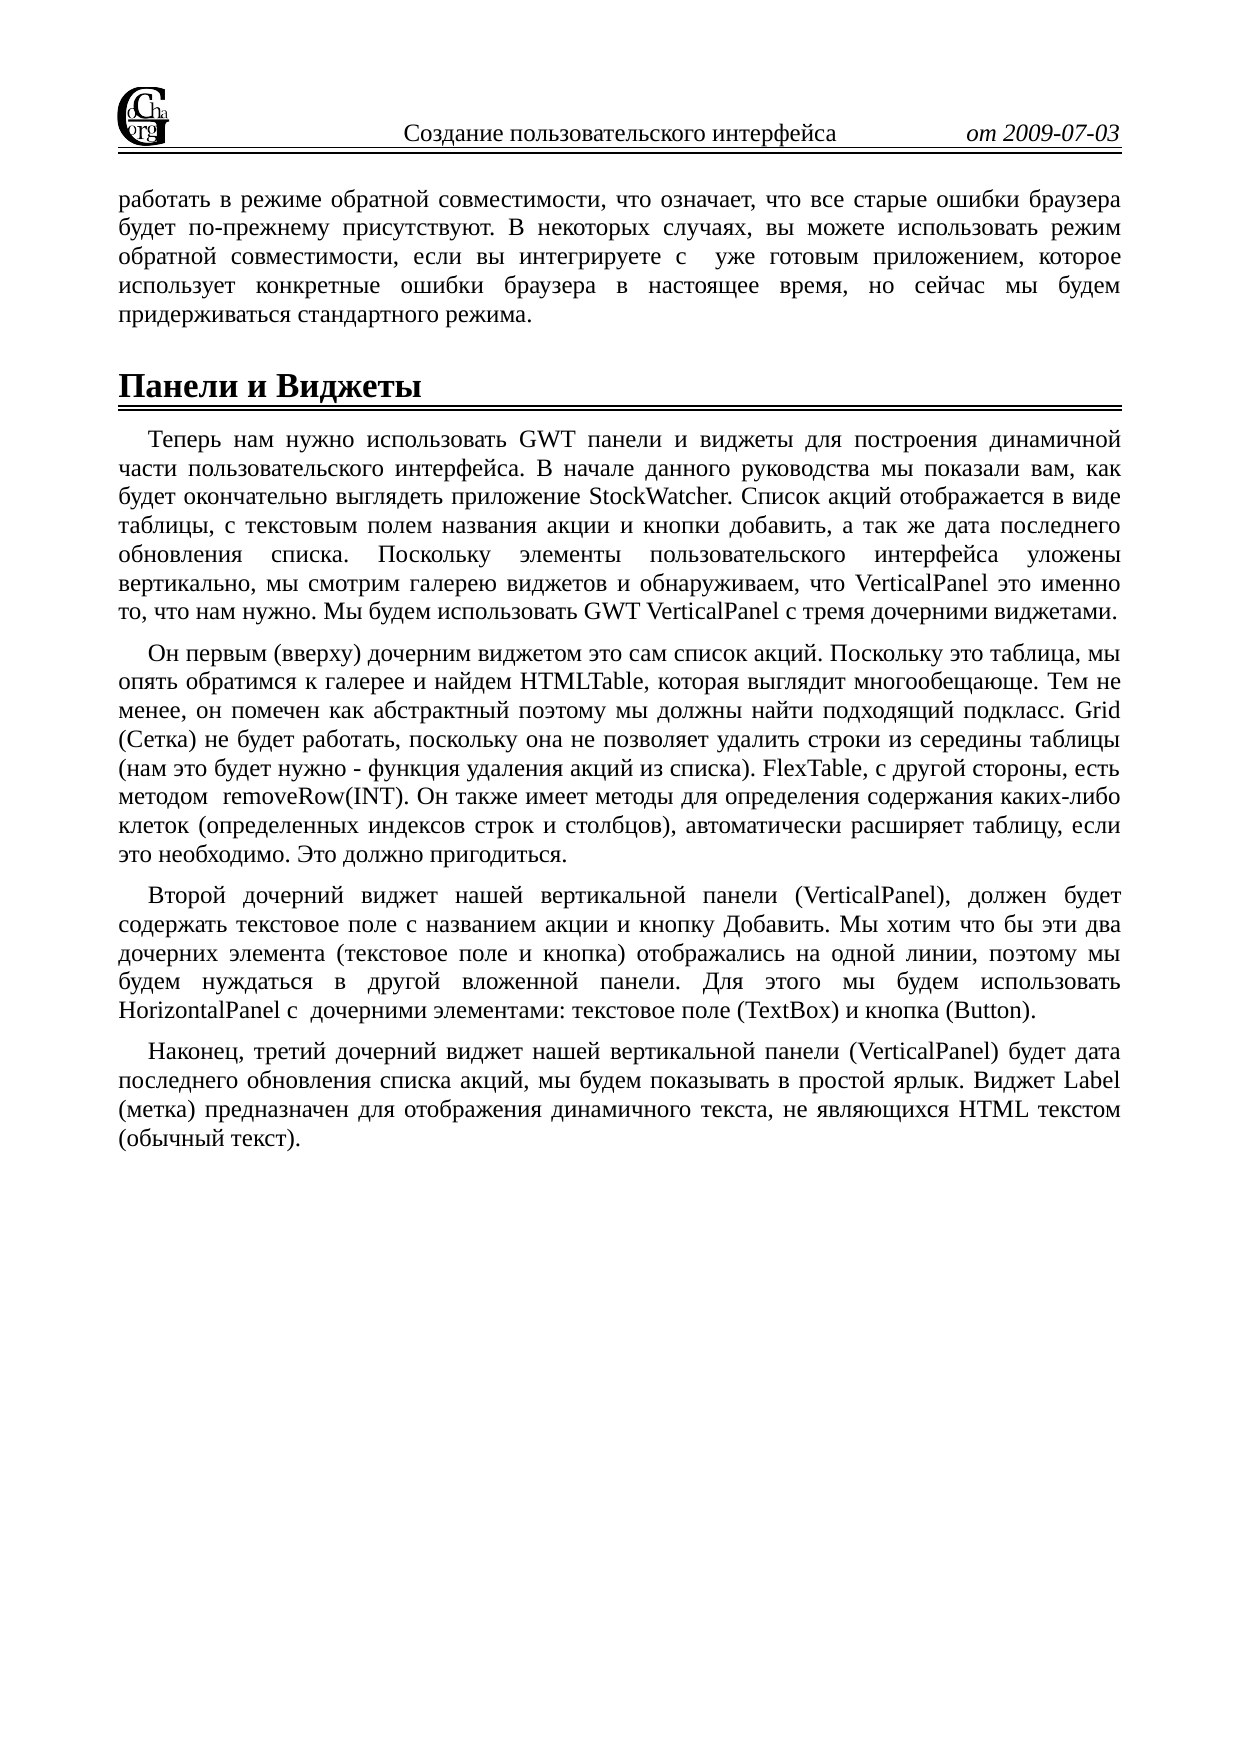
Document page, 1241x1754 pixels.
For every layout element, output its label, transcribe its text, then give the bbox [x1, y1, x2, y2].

text Теперь нам нужно использовать GWT панели и виджеты для построения динамичной части пользовательского интерфейса. В начале данного руководства мы показали вам, как будет окончательно выглядеть приложение StockWatcher. Список акций отображается в виде таблицы, с текстовым полем названия акции и кнопки добавить, а так же дата последнего обновления списка. Поскольку элементы пользовательского интерфейса уложены вертикально, мы смотрим галерею виджетов и обнаруживаем, что VerticalPanel это именно то, что нам нужно. Мы будем использовать GWT VerticalPanel с тремя дочерними виджетами. [118, 424, 1122, 625]
text Второй дочерний виджет нашей вертикальной панели (VerticalPanel), должен будет содержать текстовое поле с названием акции и кнопку Добавить. Мы хотим что бы эти два дочерних элемента (текстовое поле и кнопка) отображались на одной линии, поэтому мы будем нуждаться в другой вложенной панели. Для этого мы будем использовать HorizontalPanel с дочерними элементами: текстовое поле (TextBox) и кнопка (Button). [118, 880, 1122, 1024]
text Он первым (вверху) дочерним виджетом это сам список акций. Поскольку это таблица, мы опять обратимся к галерее и найдем HTMLTable, которая выглядит многообещающе. Тем не менее, он помечен как абстрактный поэтому мы должны найти подходящий подкласс. Grid (Сетка) не будет работать, поскольку она не позволяет удалить строки из середины таблицы (нам это будет нужно - функция удаления акций из списка). FlexTable, с другой стороны, есть методом removeRow(INT). Он также имеет методы для определения содержания каких-либо клеток (определенных индексов строк и столбцов), автоматически расширяет таблицу, если это необходимо. Это должно пригодиться. [118, 638, 1122, 868]
subtitle Панели и Виджеты [118, 365, 1122, 405]
text работать в режиме обратной совместимости, что означает, что все старые ошибки браузера будет по-прежнему присутствуют. В некоторых случаях, вы можете использовать режим обратной совместимости, если вы интегрируете с уже готовым приложением, которое использует конкретные ошибки браузера в настоящее время, но сейчас мы будем придерживаться стандартного режима. [118, 184, 1122, 327]
text Наконец, третий дочерний виджет нашей вертикальной панели (VerticalPanel) будет дата последнего обновления списка акций, мы будем показывать в простой ярлык. Виджет Label (метка) предназначен для отображения динамичного текста, не являющихся HTML текстом (обычный текст). [118, 1036, 1122, 1151]
picture [117, 87, 170, 146]
